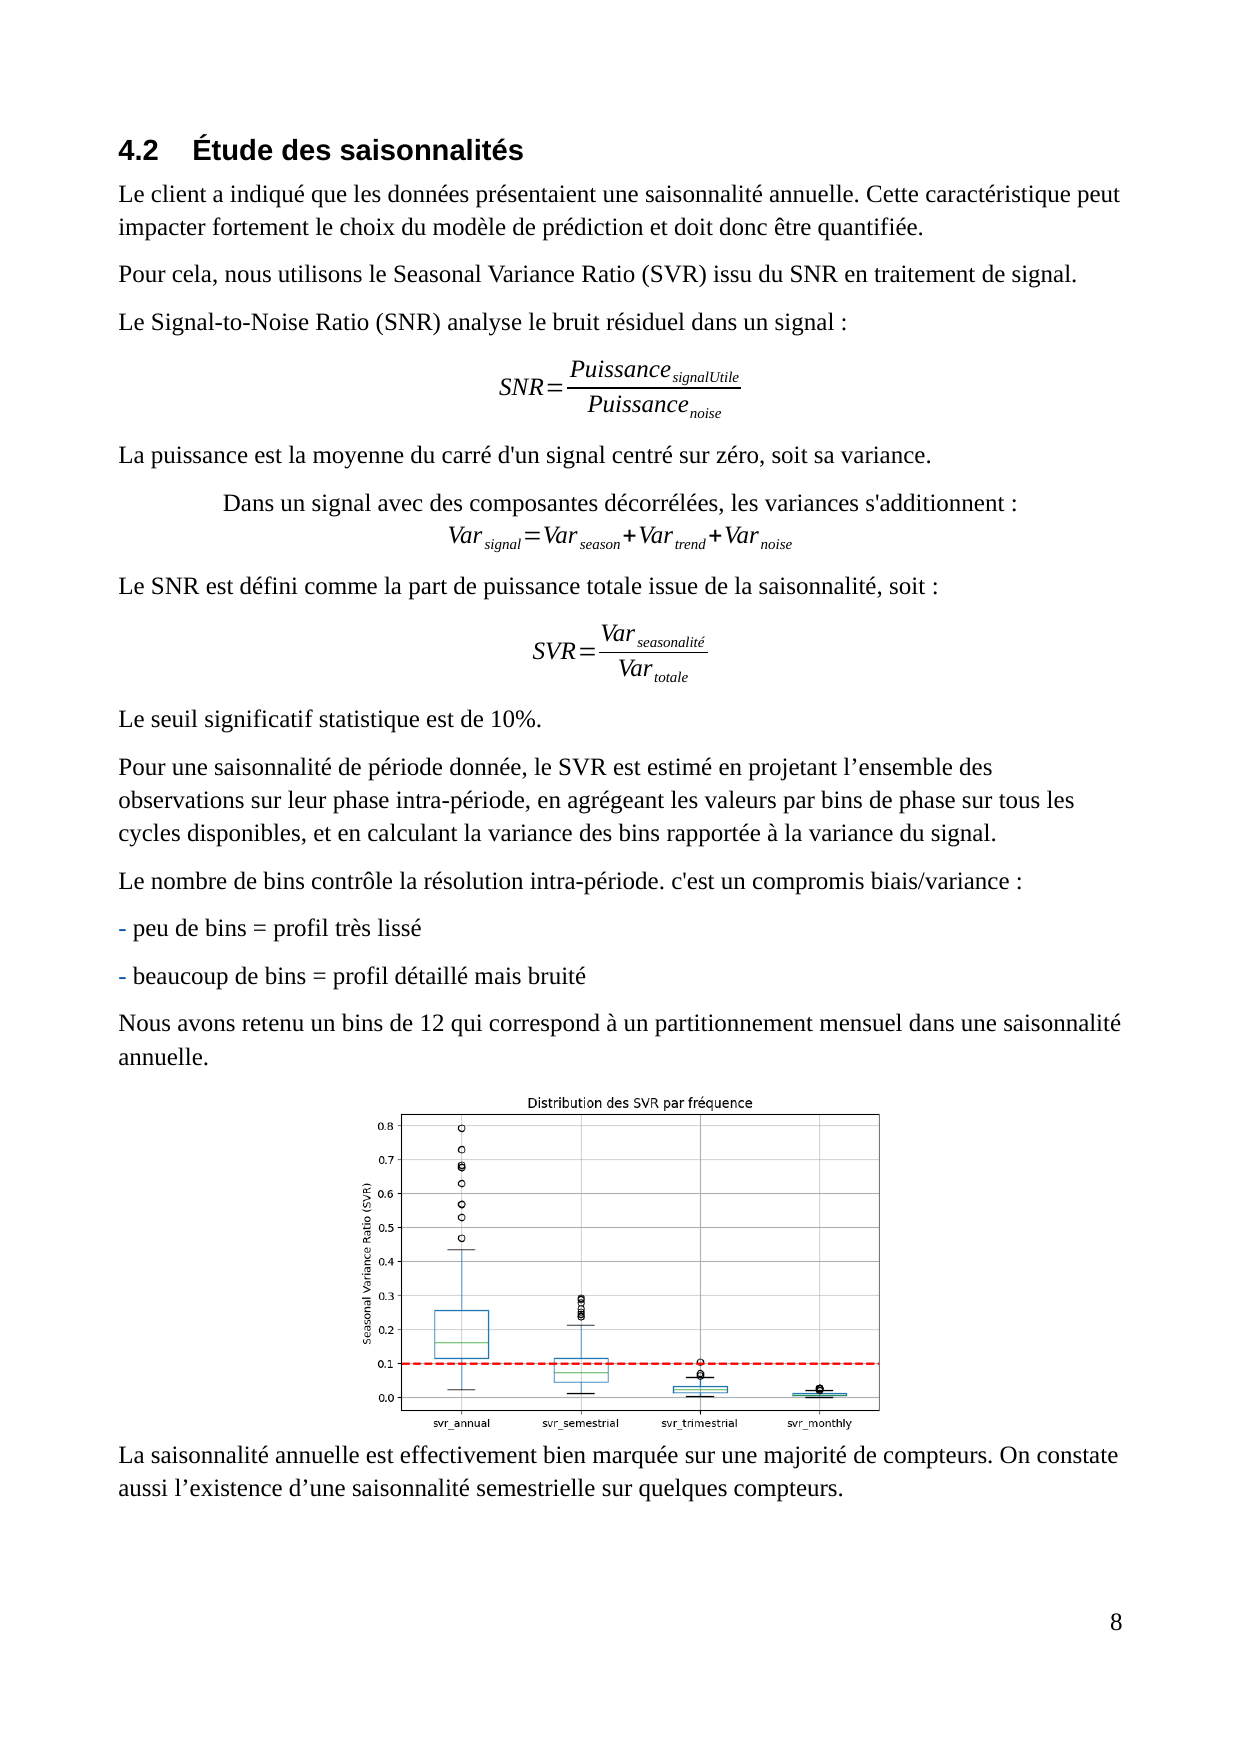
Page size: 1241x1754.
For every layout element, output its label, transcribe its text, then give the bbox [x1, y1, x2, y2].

text La saisonnalité annuelle est effectivement bien marquée sur une majorité de compteurs. On constate aussi l’existence d’une saisonnalité semestrielle sur quelques compteurs. [118, 1089, 1122, 1502]
text - peu de bins = profil très lissé [118, 913, 1122, 942]
picture [354, 1089, 886, 1436]
text Le seuil significatif statistique est de 10%. [118, 704, 1122, 733]
text Pour cela, nous utilisons le Seasonal Variance Ratio (SVR) issu du SNR en traitement de signal. [118, 259, 1122, 288]
text - beaucoup de bins = profil détaillé mais bruité [118, 961, 1122, 990]
text Le nombre de bins contrôle la résolution intra-période. c'est un compromis biais/variance : [118, 866, 1122, 894]
text Le SNR est défini comme la part de puissance totale issue de la saisonnalité, soit : [118, 571, 1122, 600]
text Pour une saisonnalité de période donnée, le SVR est estimé en projetant l’ensemble des observations sur leur phase intra-période, en agrégeant les valeurs par bins de phase sur tous les cycles disponibles, et en calculant la variance des bins rapportée à la variance du signal. [118, 752, 1122, 847]
text Nous avons retenu un bins de 12 qui correspond à un partitionnement mensuel dans une saisonnalité annuelle. [118, 1008, 1122, 1070]
text La puissance est la moyenne du carré d'un signal centré sur zéro, soit sa variance. [118, 440, 1122, 469]
text Le Signal-to-Noise Ratio (SNR) analyse le bruit résiduel dans un signal : [118, 307, 1122, 336]
text Dans un signal avec des composantes décorrélées, les variances s'additionnent : [118, 488, 1122, 552]
text Le client a indiqué que les données présentaient une saisonnalité annuelle. Cette caractéristique peut impacter fortement le choix du modèle de prédiction et doit donc être quantifiée. [118, 179, 1122, 241]
subtitle Étude des saisonnalités [118, 133, 1122, 166]
